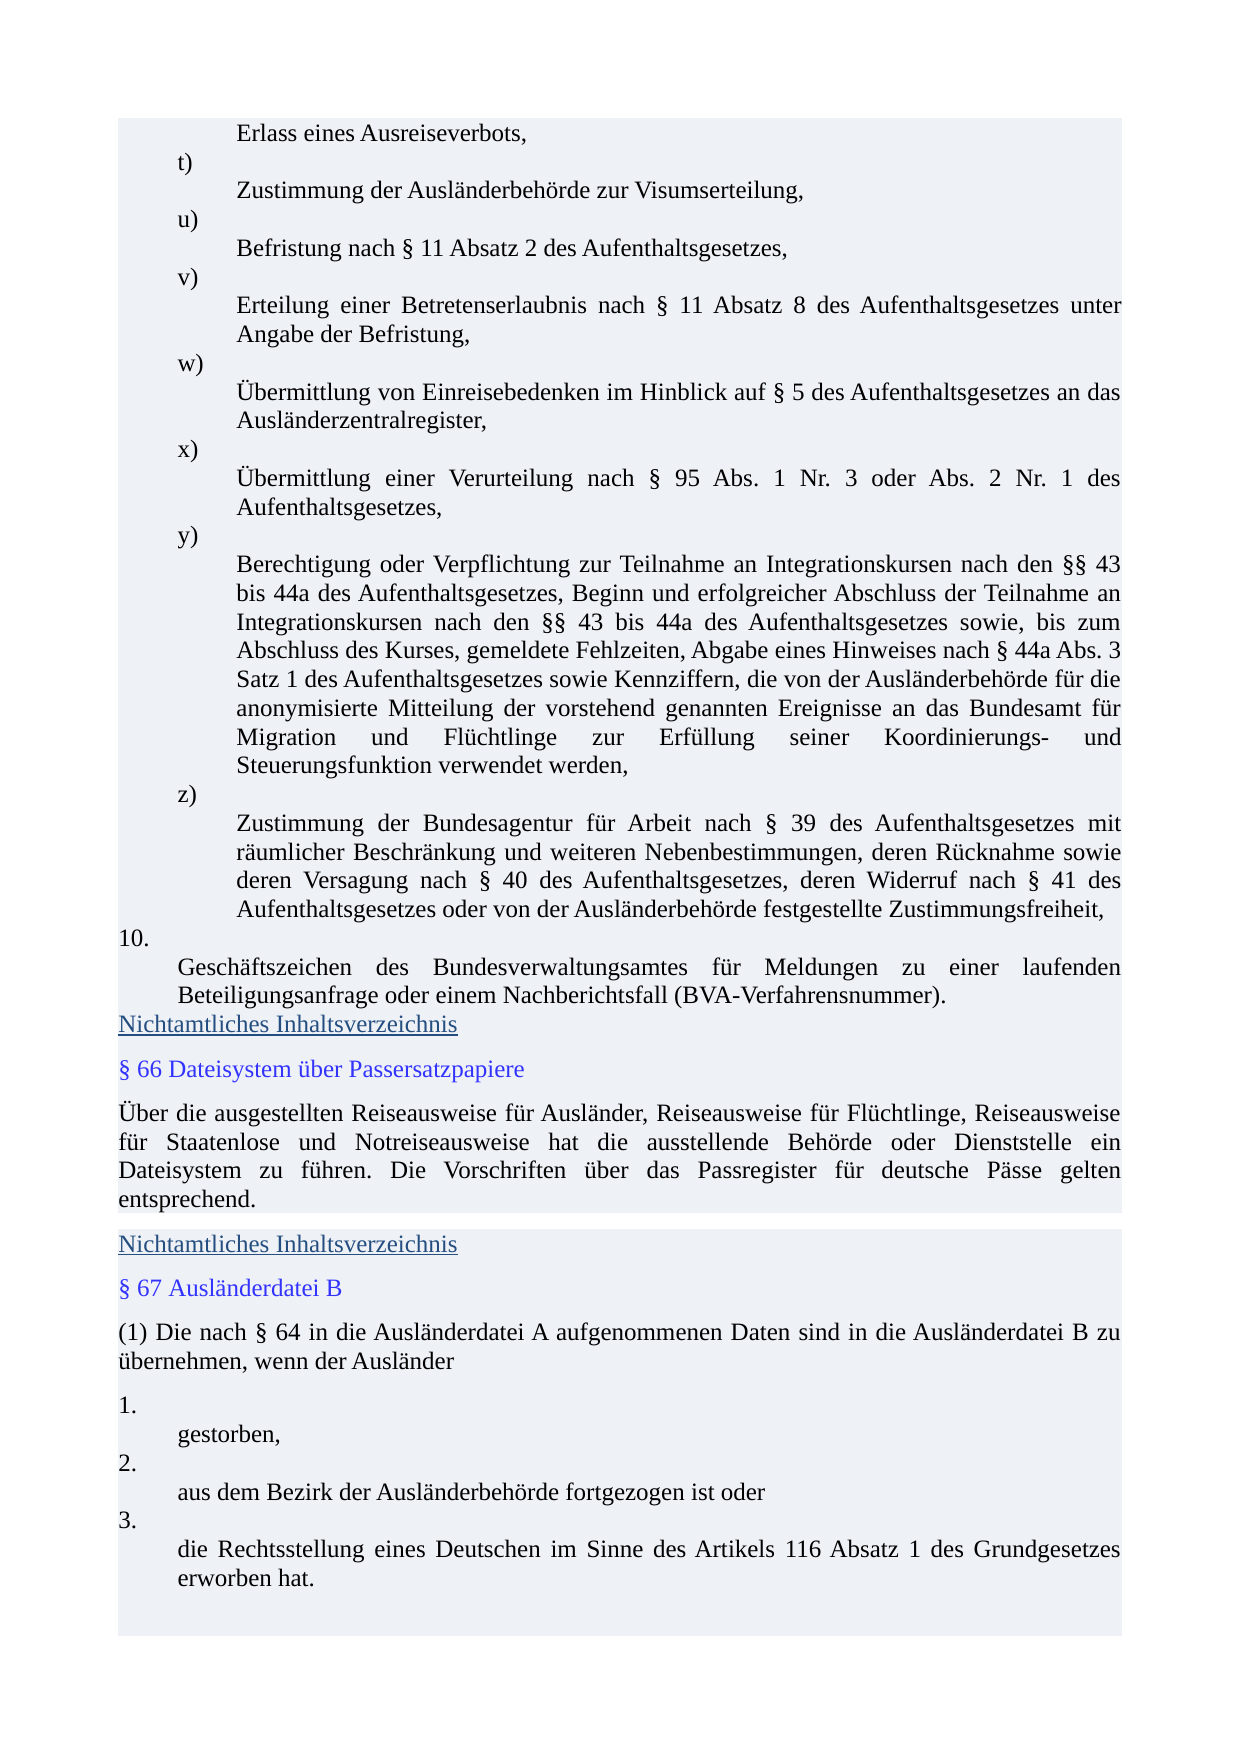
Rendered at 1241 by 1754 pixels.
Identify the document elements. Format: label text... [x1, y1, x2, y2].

subtitle 10. [118, 923, 1122, 952]
list Befristung nach § 11 Absatz 2 des Aufenthaltsgesetzes, [236, 233, 1122, 262]
list Übermittlung einer Verurteilung nach § 95 Abs. 1 Nr. 3 oder Abs. 2 Nr. 1 des Aufenthaltsgesetzes, [236, 463, 1122, 521]
list Zustimmung der Ausländerbehörde zur Visumserteilung, [236, 176, 1122, 204]
subtitle 1. [118, 1391, 1122, 1419]
list Erlass eines Ausreiseverbots, [236, 118, 1122, 147]
text Nichtamtliches Inhaltsverzeichnis [118, 1009, 1122, 1038]
list Erteilung einer Betretenserlaubnis nach § 11 Absatz 8 des Aufenthaltsgesetzes unter Angabe der Befristung, [236, 291, 1122, 348]
subtitle § 67 Ausländerdatei B [118, 1273, 1122, 1302]
subtitle v) [177, 262, 1122, 291]
list Zustimmung der Bundesagentur für Arbeit nach § 39 des Aufenthaltsgesetzes mit räumlicher Beschränkung und weiteren Nebenbestimmungen, deren Rücknahme sowie deren Versagung nach § 40 des Aufenthaltsgesetzes, deren Widerruf nach § 41 des Aufenthaltsgesetzes oder von der Ausländerbehörde festgestellte Zustimmungsfreiheit, [236, 808, 1122, 923]
subtitle z) [177, 779, 1122, 808]
subtitle u) [177, 204, 1122, 233]
list Übermittlung von Einreisebedenken im Hinblick auf § 5 des Aufenthaltsgesetzes an das Ausländerzentralregister, [236, 377, 1122, 434]
subtitle y) [177, 521, 1122, 549]
subtitle w) [177, 348, 1122, 377]
list Berechtigung oder Verpflichtung zur Teilnahme an Integrationskursen nach den §§ 43 bis 44a des Aufenthaltsgesetzes, Beginn und erfolgreicher Abschluss der Teilnahme an Integrationskursen nach den §§ 43 bis 44a des Aufenthaltsgesetzes sowie, bis zum Abschluss des Kurses, gemeldete Fehlzeiten, Abgabe eines Hinweises nach § 44a Abs. 3 Satz 1 des Aufenthaltsgesetzes sowie Kennziffern, die von der Ausländerbehörde für die anonymisierte Mitteilung der vorstehend genannten Ereignisse an das Bundesamt für Migration und Flüchtlinge zur Erfüllung seiner Koordinierungs- und Steuerungsfunktion verwendet werden, [236, 549, 1122, 779]
list gestorben, [177, 1419, 1122, 1448]
list Geschäftszeichen des Bundesverwaltungsamtes für Meldungen zu einer laufenden Beteiligungsanfrage oder einem Nachberichtsfall (BVA-Verfahrensnummer). [177, 952, 1122, 1009]
list die Rechtsstellung eines Deutschen im Sinne des Artikels 116 Absatz 1 des Grundgesetzes erworben hat. [177, 1534, 1122, 1592]
subtitle 2. [118, 1448, 1122, 1477]
text Über die ausgestellten Reiseausweise für Ausländer, Reiseausweise für Flüchtlinge, Reiseausweise für Staatenlose und Notreiseausweise hat die ausstellende Behörde oder Dienststelle ein Dateisystem zu führen. Die Vorschriften über das Passregister für deutsche Pässe gelten entsprechend. [118, 1098, 1122, 1213]
text Nichtamtliches Inhaltsverzeichnis [118, 1229, 1122, 1257]
list aus dem Bezirk der Ausländerbehörde fortgezogen ist oder [177, 1477, 1122, 1506]
subtitle 3. [118, 1506, 1122, 1534]
subtitle t) [177, 147, 1122, 176]
text (1) Die nach § 64 in die Ausländerdatei A aufgenommenen Daten sind in die Ausländerdatei B zu übernehmen, wenn der Ausländer [118, 1317, 1122, 1375]
subtitle x) [177, 434, 1122, 463]
subtitle § 66 Dateisystem über Passersatzpapiere [118, 1054, 1122, 1082]
